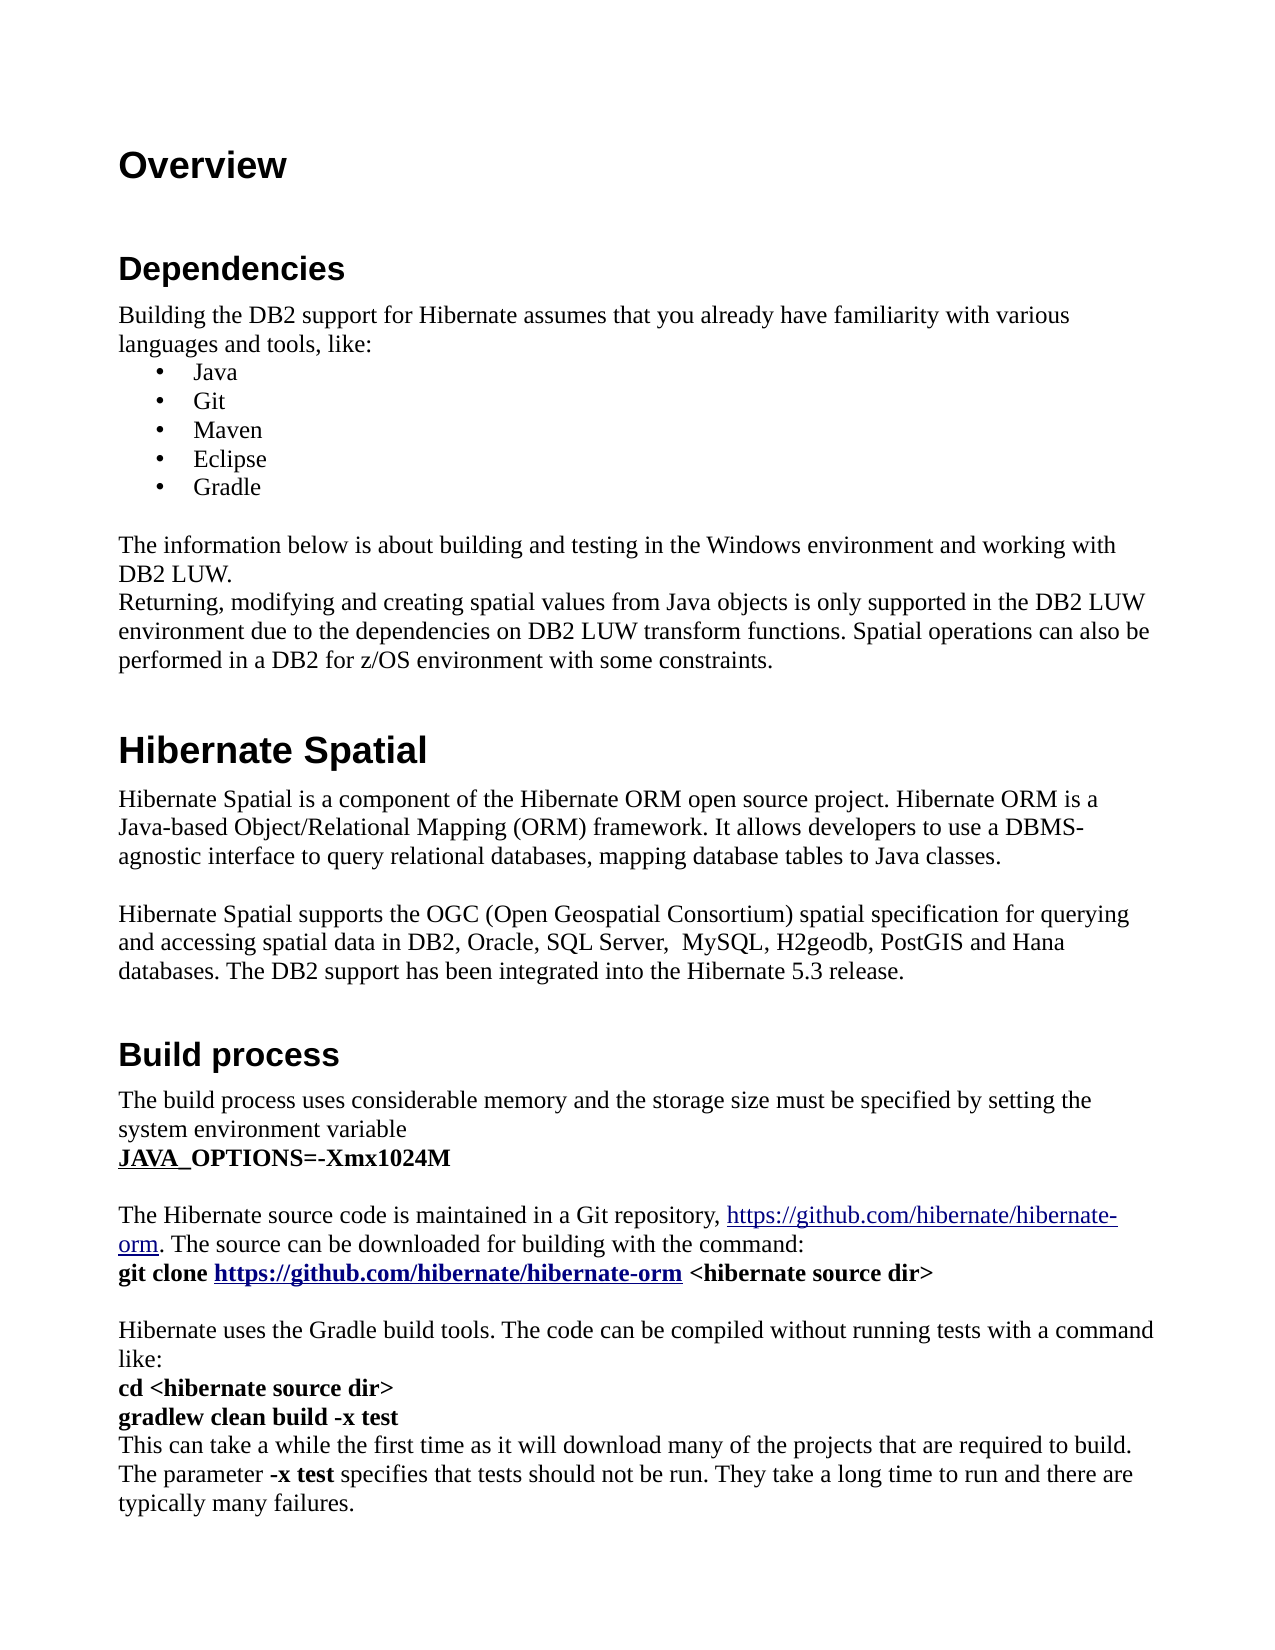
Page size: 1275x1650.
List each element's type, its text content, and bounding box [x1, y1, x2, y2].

subtitle Overview [118, 143, 1157, 187]
text This can take a while the first time as it will download many of the projects that are required to build. [118, 1431, 1157, 1459]
subtitle Build process [118, 1034, 1157, 1073]
list Java [156, 357, 1157, 386]
text cd <hibernate source dir> gradlew clean build -x test [118, 1373, 1157, 1431]
text The Hibernate source code is maintained in a Git repository, https://github.com/hibernate/hibernate-orm. The source can be downloaded for building with the command: git clone https://github.com/hibernate/hibernate-orm <hibernate source dir> [118, 1201, 1157, 1287]
list Gradle [156, 472, 1157, 501]
text Hibernate Spatial supports the OGC (Open Geospatial Consortium) spatial specification for querying and accessing spatial data in DB2, Oracle, SQL Server, MySQL, H2geodb, PostGIS and Hana databases. The DB2 support has been integrated into the Hibernate 5.3 release. [118, 899, 1157, 985]
text Hibernate Spatial is a component of the Hibernate ORM open source project. Hibernate ORM is a Java-based Object/Relational Mapping (ORM) framework. It allows developers to use a DBMS-agnostic interface to query relational databases, mapping database tables to Java classes. [118, 784, 1157, 870]
list Eclipse [156, 444, 1157, 472]
text Hibernate uses the Gradle build tools. The code can be compiled without running tests with a command like: [118, 1316, 1157, 1373]
list Git [156, 386, 1157, 415]
text The information below is about building and testing in the Windows environment and working with DB2 LUW. [118, 530, 1157, 587]
text The parameter -x test specifies that tests should not be run. They take a long time to run and there are typically many failures. [118, 1459, 1157, 1517]
text The build process uses considerable memory and the storage size must be specified by setting the system environment variable [118, 1086, 1157, 1143]
subtitle Dependencies [118, 249, 1157, 287]
list Maven [156, 415, 1157, 444]
text Returning, modifying and creating spatial values from Java objects is only supported in the DB2 LUW environment due to the dependencies on DB2 LUW transform functions. Spatial operations can also be performed in a DB2 for z/OS environment with some constraints. [118, 587, 1157, 674]
text JAVA_OPTIONS=-Xmx1024M [118, 1143, 1157, 1172]
text Building the DB2 support for Hibernate assumes that you already have familiarity with various languages and tools, like: [118, 300, 1157, 357]
subtitle Hibernate Spatial [118, 727, 1157, 771]
